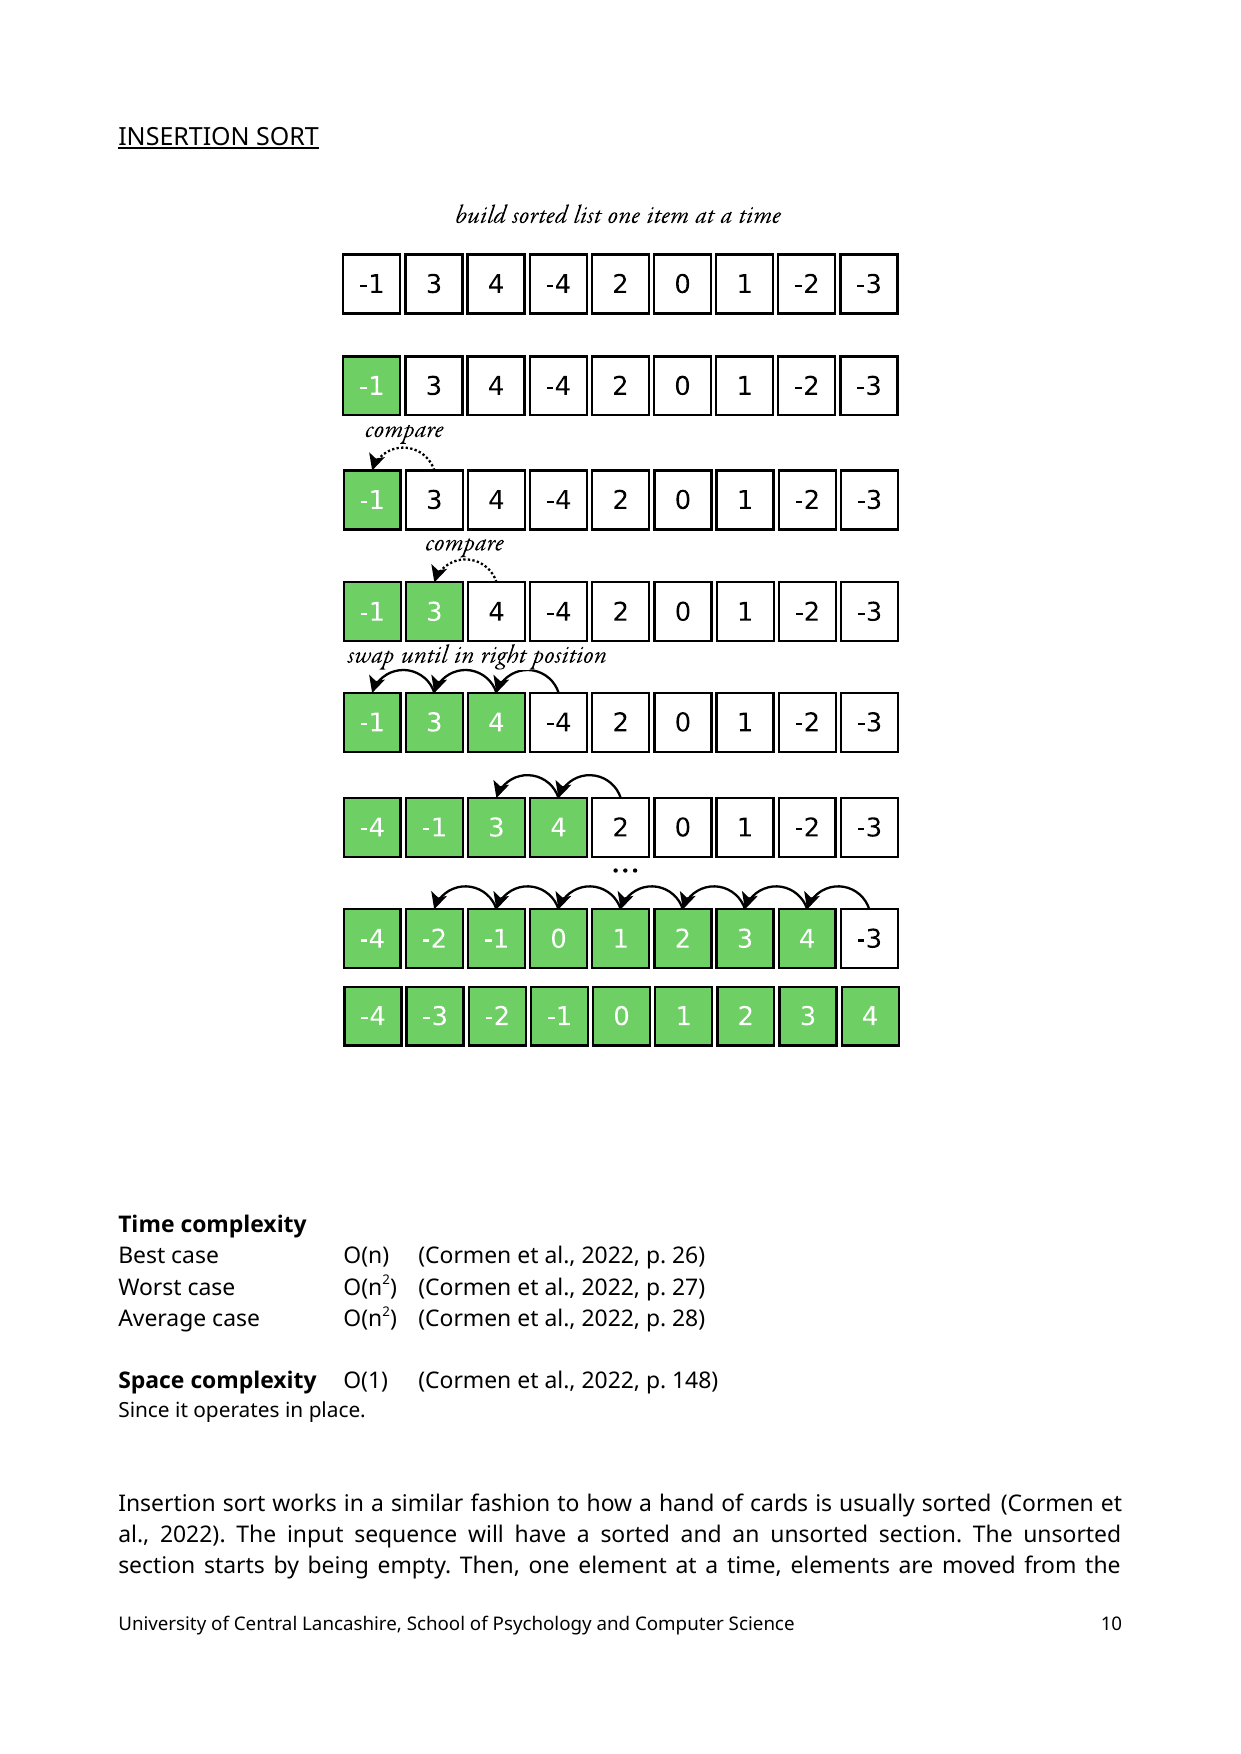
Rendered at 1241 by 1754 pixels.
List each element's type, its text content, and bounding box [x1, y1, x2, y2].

text Worst case O(n2) (Cormen et al., 2022, p. 27) [118, 1271, 1122, 1302]
text Average case O(n2) (Cormen et al., 2022, p. 28) [118, 1302, 1122, 1333]
text Time complexity [118, 1208, 1122, 1239]
text Best case O(n) (Cormen et al., 2022, p. 26) [118, 1239, 1122, 1271]
text Since it operates in place. [118, 1396, 1122, 1424]
text Insertion sort works in a similar fashion to how a hand of cards is usually sorted (Cormen et al., 2022). The input sequence will have a sorted and an unsorted section. The unsorted section starts by being empty. Then, one element at a time, elements are moved from the [118, 1487, 1122, 1580]
text Space complexity O(1) (Cormen et al., 2022, p. 148) [118, 1364, 1122, 1396]
text INSERTION SORT [118, 118, 1122, 152]
